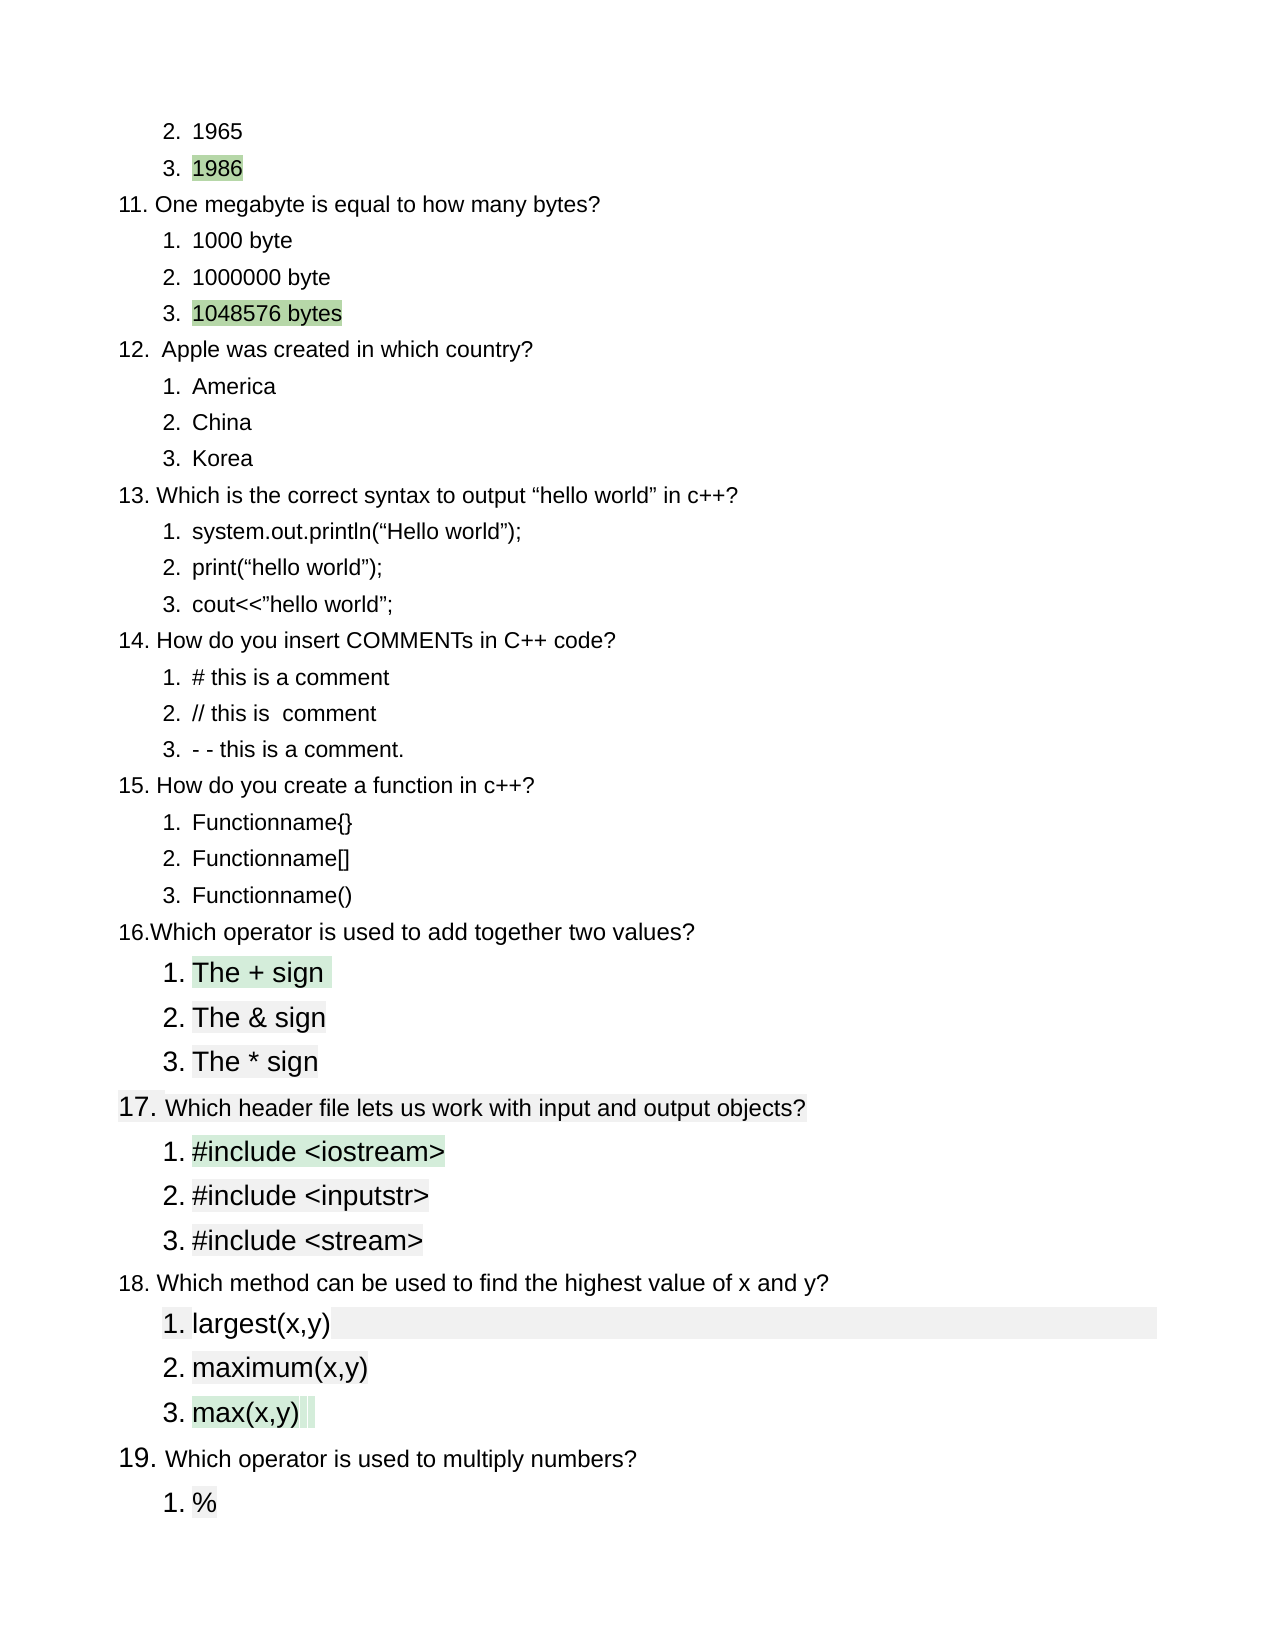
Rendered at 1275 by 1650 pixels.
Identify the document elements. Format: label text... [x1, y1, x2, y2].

list 1000 byte [162, 227, 1157, 253]
text 17. Which header file lets us work with input and output objects? [118, 1090, 1157, 1122]
list The * sign [162, 1045, 1157, 1078]
list The & sign [162, 1001, 1157, 1033]
list largest(x,y) [162, 1307, 1157, 1339]
list maximum(x,y) [162, 1351, 1157, 1384]
list 1048576 bytes [162, 300, 1157, 326]
list America [162, 373, 1157, 399]
list - - this is a comment. [162, 736, 1157, 762]
list 1965 [162, 118, 1157, 144]
text 11. One megabyte is equal to how many bytes? [118, 191, 1157, 217]
list #include <stream> [162, 1224, 1157, 1256]
text 15. How do you create a function in c++? [118, 772, 1157, 799]
list max(x,y) [162, 1396, 1157, 1428]
text 12. Apple was created in which country? [118, 336, 1157, 363]
list #include <iostream> [162, 1135, 1157, 1167]
list % [162, 1486, 1157, 1518]
text 16.Which operator is used to add together two values? [118, 918, 1157, 946]
list Korea [162, 445, 1157, 472]
list cout<<”hello world”; [162, 591, 1157, 617]
list China [162, 409, 1157, 435]
list 1000000 byte [162, 263, 1157, 290]
list // this is comment [162, 700, 1157, 726]
list print(“hello world”); [162, 554, 1157, 581]
text 18. Which method can be used to find the highest value of x and y? [118, 1269, 1157, 1296]
list system.out.println(“Hello world”); [162, 518, 1157, 544]
text 14. How do you insert COMMENTs in C++ code? [118, 627, 1157, 653]
list #include <inputstr> [162, 1179, 1157, 1212]
list Functionname() [162, 882, 1157, 908]
list The + sign [162, 956, 1157, 988]
list # this is a comment [162, 663, 1157, 690]
text 13. Which is the correct syntax to output “hello world” in c++? [118, 482, 1157, 508]
list Functionname{} [162, 809, 1157, 835]
list Functionname[] [162, 845, 1157, 872]
text 19. Which operator is used to multiply numbers? [118, 1441, 1157, 1473]
list 1986 [162, 154, 1157, 181]
